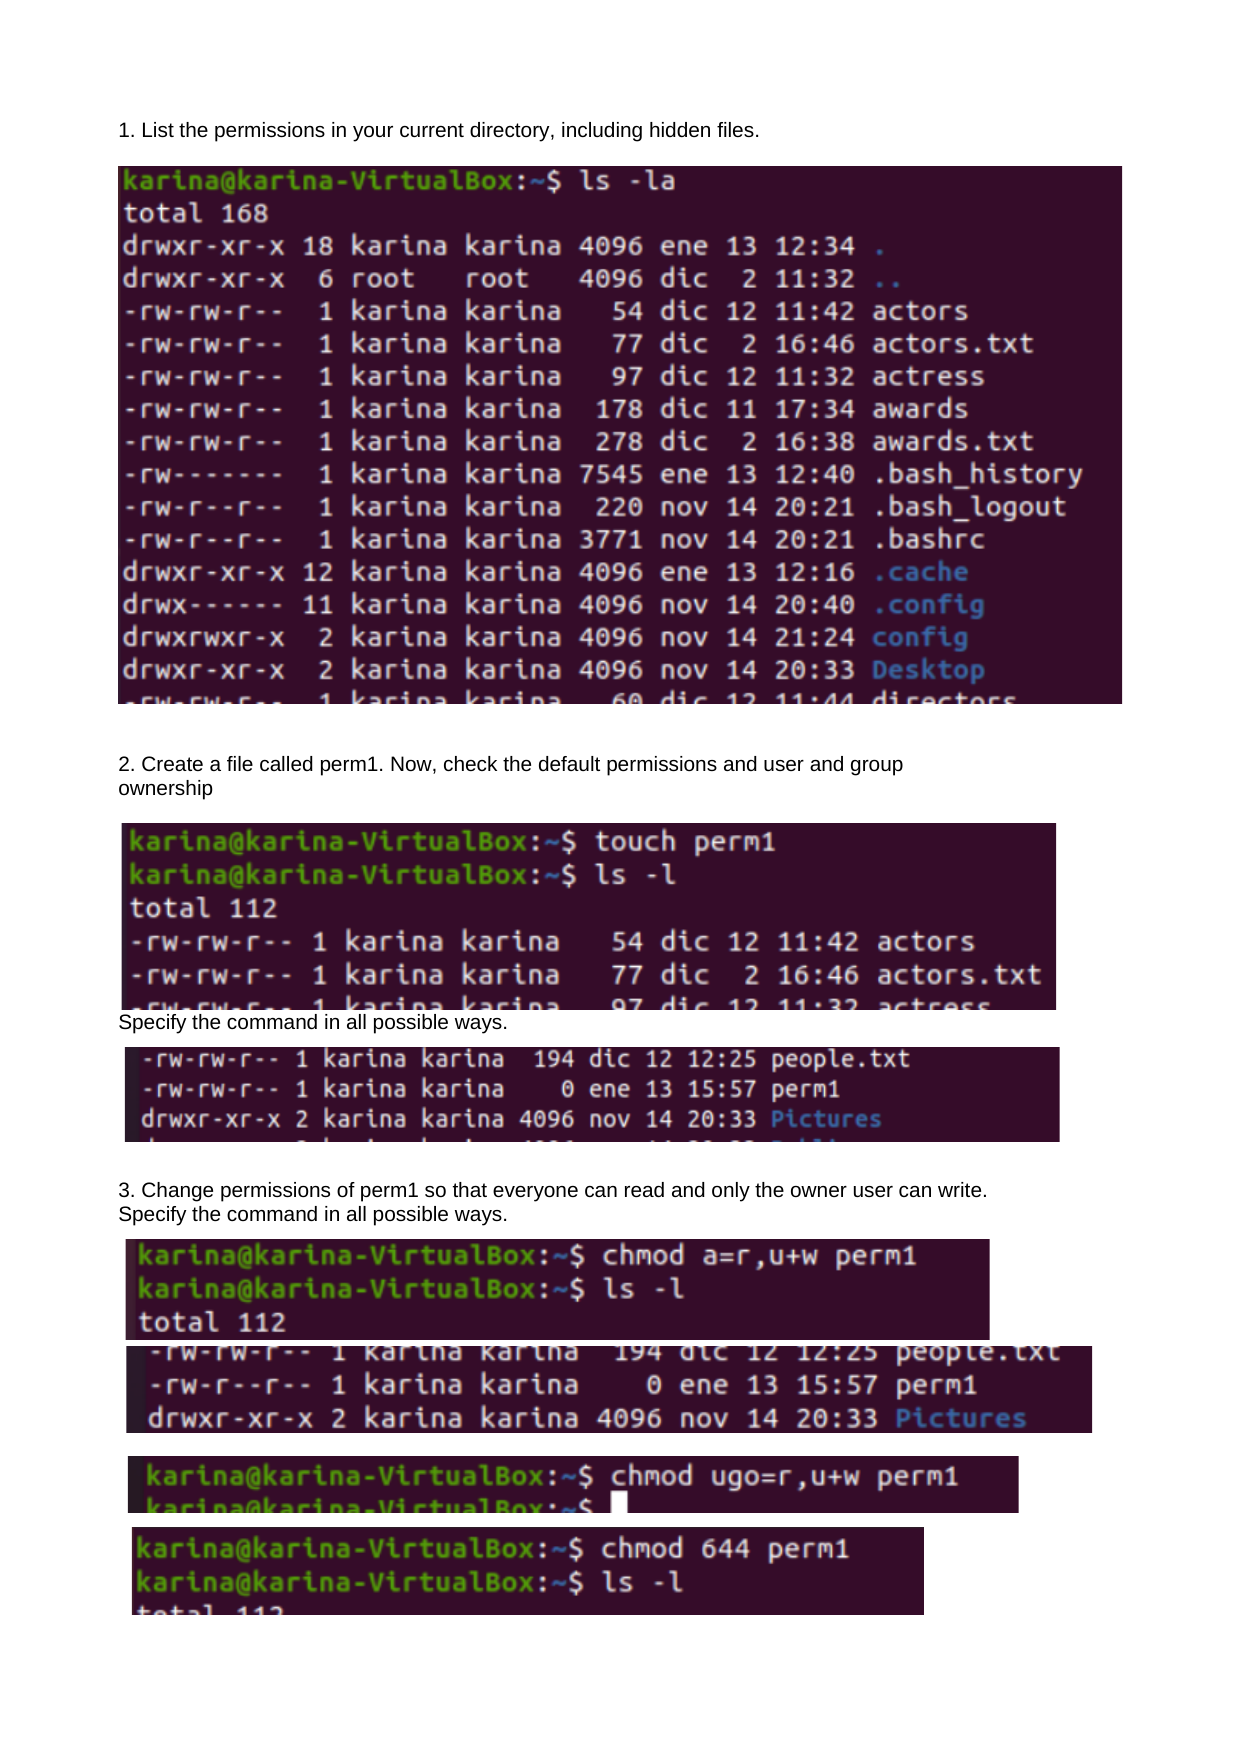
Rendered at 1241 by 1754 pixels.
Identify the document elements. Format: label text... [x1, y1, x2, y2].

picture [126, 1346, 1093, 1433]
text ownership [118, 776, 1122, 800]
picture [118, 166, 1123, 704]
text 1. List the permissions in your current directory, including hidden files. [118, 118, 1122, 142]
picture [124, 1047, 1060, 1142]
text Specify the command in all possible ways. [118, 1201, 1122, 1225]
picture [127, 1456, 1019, 1513]
picture [121, 823, 1057, 1010]
picture [131, 1527, 924, 1615]
text 2. Create a file called perm1. Now, check the default permissions and user and group [118, 752, 1122, 776]
text 3. Change permissions of perm1 so that everyone can read and only the owner user can write. [118, 1177, 1122, 1201]
picture [125, 1239, 990, 1340]
text Specify the command in all possible ways. [118, 824, 1122, 1034]
